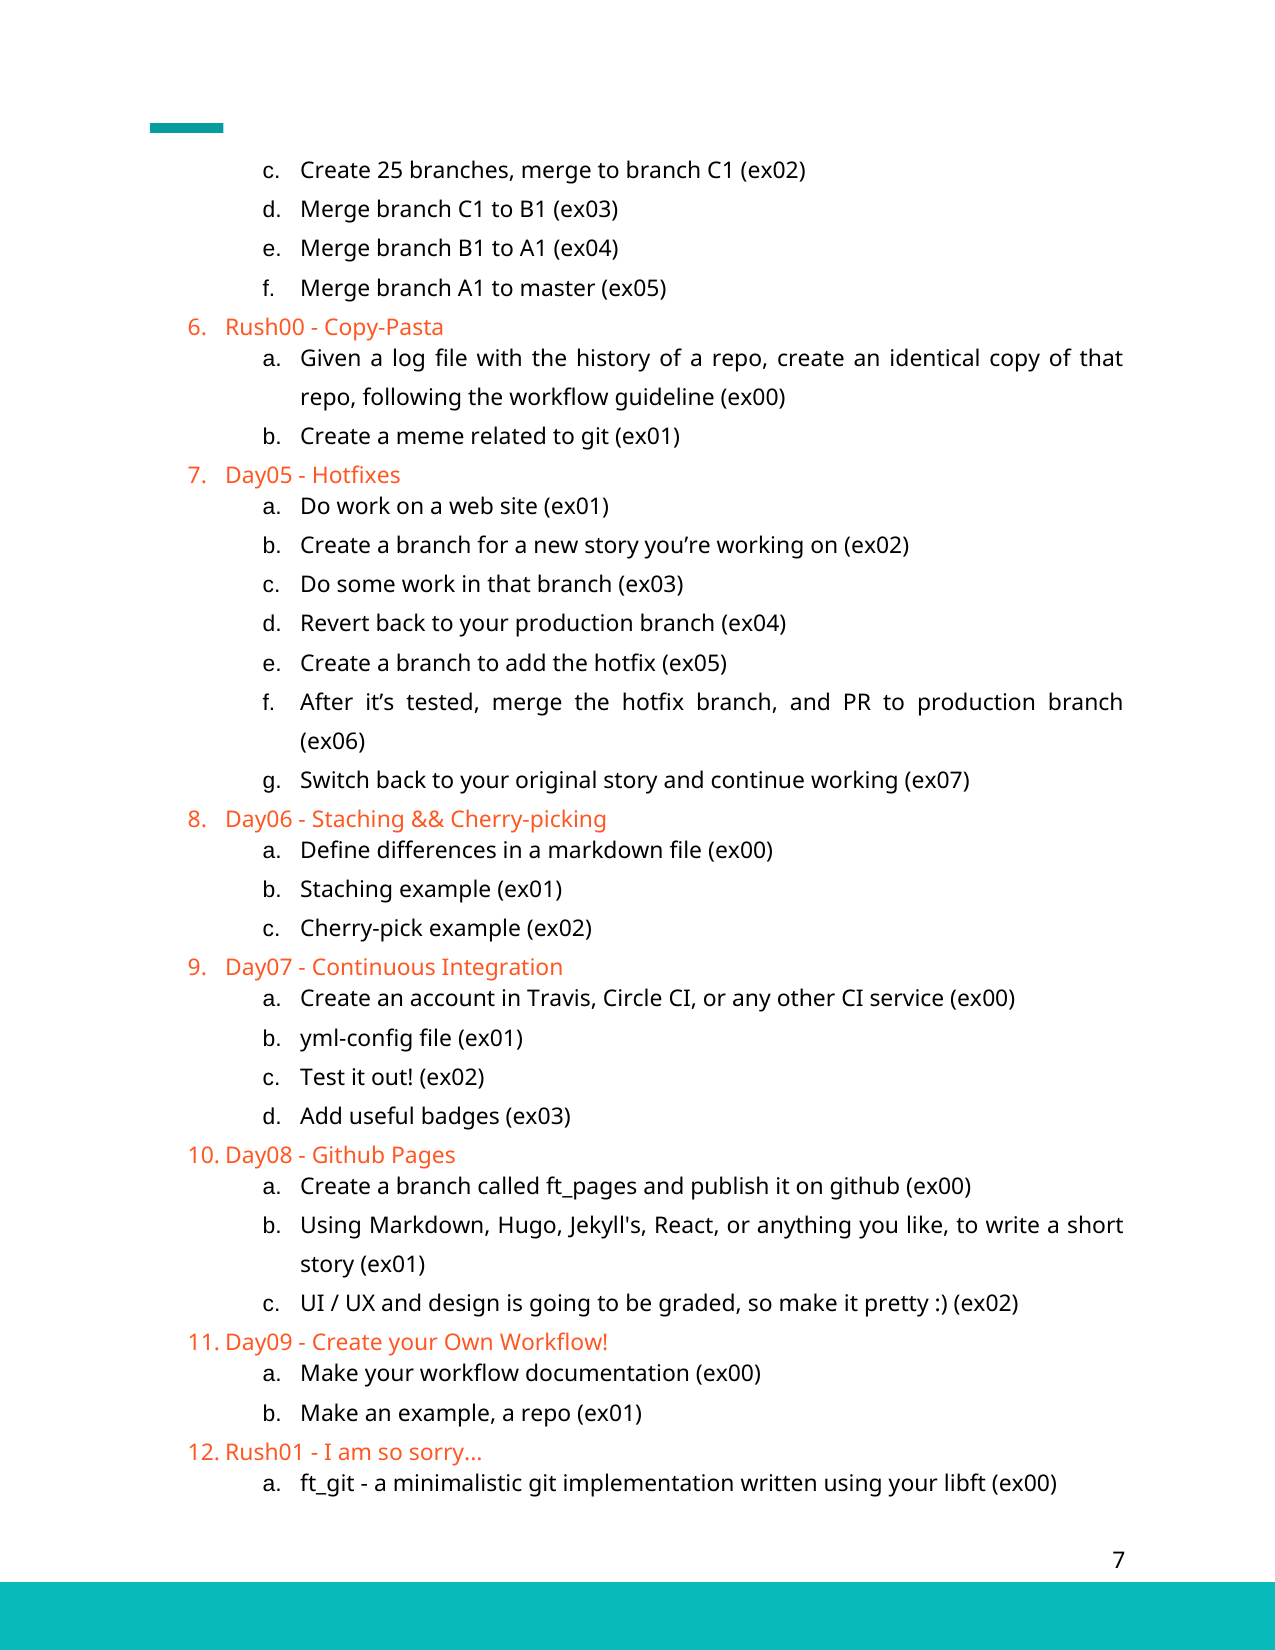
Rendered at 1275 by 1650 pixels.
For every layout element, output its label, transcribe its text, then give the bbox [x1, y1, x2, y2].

list Make your workflow documentation (ex00) [262, 1357, 1125, 1389]
subtitle Rush01 - I am so sorry... [187, 1436, 1125, 1467]
list Test it out! (ex02) [262, 1061, 1125, 1092]
subtitle Day07 - Continuous Integration [187, 951, 1125, 982]
list Create an account in Travis, Circle CI, or any other CI service (ex00) [262, 982, 1125, 1014]
list Given a log file with the history of a repo, create an identical copy of that repo, following the workflow guideline (ex00) [262, 342, 1125, 412]
list Switch back to your original story and continue working (ex07) [262, 764, 1125, 795]
picture [0, 1582, 1275, 1650]
list Define differences in a markdown file (ex00) [262, 834, 1125, 865]
list Staching example (ex01) [262, 873, 1125, 904]
list Merge branch C1 to B1 (ex03) [262, 193, 1125, 224]
subtitle Day05 - Hotfixes [187, 459, 1125, 490]
list yml-config file (ex01) [262, 1021, 1125, 1053]
list UI / UX and design is going to be graded, so make it pretty :) (ex02) [262, 1287, 1125, 1318]
list Create a meme related to git (ex01) [262, 420, 1125, 451]
list Merge branch A1 to master (ex05) [262, 271, 1125, 303]
list Create a branch for a new story you’re working on (ex02) [262, 529, 1125, 561]
subtitle Day09 - Create your Own Workflow! [187, 1326, 1125, 1357]
list Do work on a web site (ex01) [262, 490, 1125, 521]
list Using Markdown, Hugo, Jekyll's, React, or anything you like, to write a short story (ex01) [262, 1209, 1125, 1279]
list Do some work in that branch (ex03) [262, 568, 1125, 599]
list Merge branch B1 to A1 (ex04) [262, 232, 1125, 264]
subtitle Day06 - Staching && Cherry-picking [187, 803, 1125, 834]
list Cherry-pick example (ex02) [262, 912, 1125, 943]
list Create a branch called ft_pages and publish it on github (ex00) [262, 1170, 1125, 1201]
list Create a branch to add the hotfix (ex05) [262, 646, 1125, 678]
list Create 25 branches, merge to branch C1 (ex02) [262, 154, 1125, 186]
list After it’s tested, merge the hotfix branch, and PR to production branch (ex06) [262, 686, 1125, 756]
list Make an example, a repo (ex01) [262, 1396, 1125, 1428]
list Revert back to your production branch (ex04) [262, 607, 1125, 639]
list ft_git - a minimalistic git implementation written using your libft (ex00) [262, 1467, 1125, 1498]
subtitle Day08 - Github Pages [187, 1139, 1125, 1170]
subtitle Rush00 - Copy-Pasta [187, 311, 1125, 342]
picture [150, 123, 224, 133]
list Add useful badges (ex03) [262, 1099, 1125, 1131]
